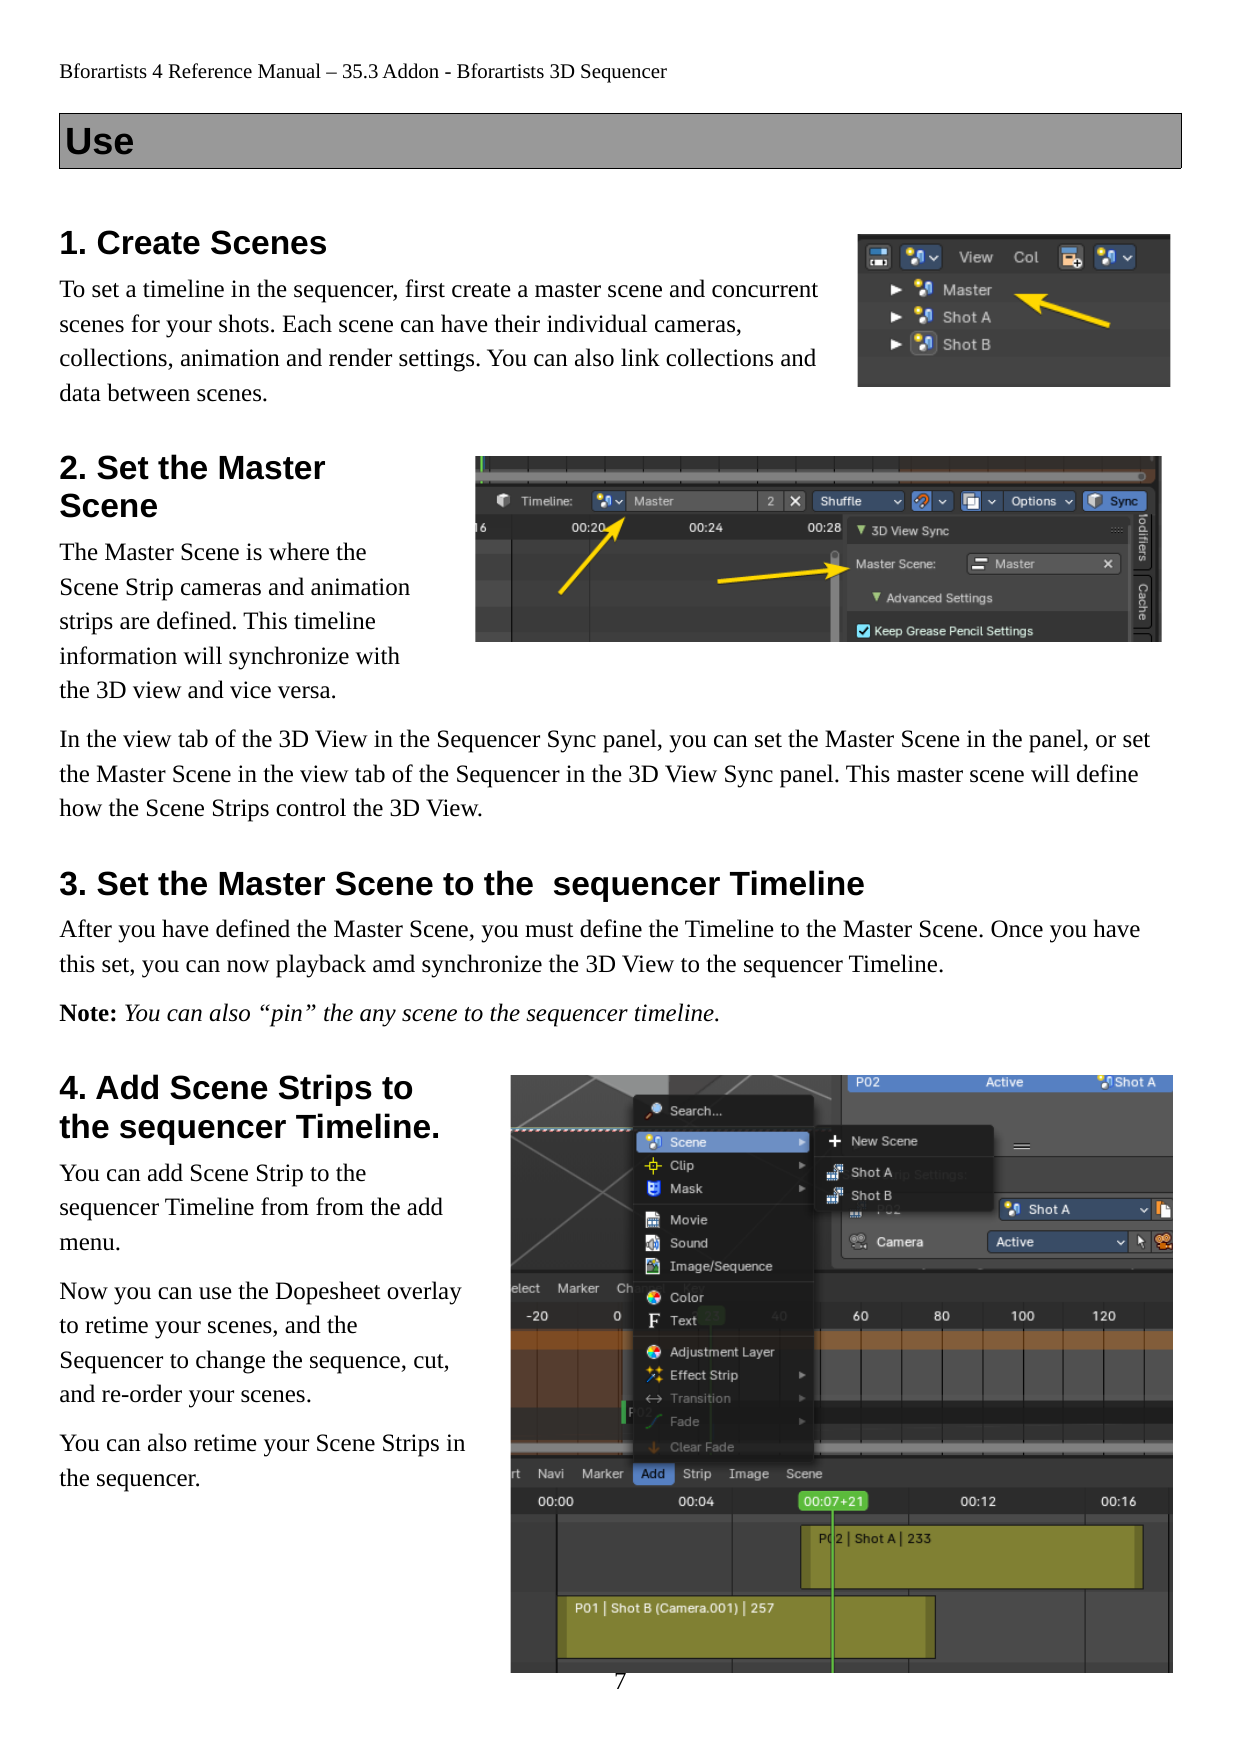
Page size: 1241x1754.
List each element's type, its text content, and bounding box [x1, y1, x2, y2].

subtitle 4. Add Scene Strips to the sequencer Timeline. [59, 1068, 1181, 1145]
picture [510, 1075, 1173, 1673]
text To set a timeline in the sequencer, first create a master scene and concurrent scenes for your shots. Each scene can have their individual cameras, collections, animation and render settings. You can also link collections and data between scenes. [59, 274, 1181, 407]
subtitle 1. Create Scenes [59, 223, 1181, 262]
text You can also retime your Scene Strips in the sequencer. [59, 1428, 510, 1491]
picture [857, 234, 1171, 387]
subtitle 2. Set the Master Scene [59, 448, 1181, 525]
subtitle 3. Set the Master Scene to the sequencer Timeline [59, 863, 1181, 902]
table_header Use [60, 114, 1181, 168]
text The Master Scene is where the Scene Strip cameras and animation strips are defined. This timeline information will synchronize with the 3D view and vice versa. [59, 537, 1181, 704]
text Now you can use the Dopesheet overlay to retime your scenes, and the Sequencer to change the sequence, cut, and re-order your scenes. [59, 1276, 510, 1408]
text In the view tab of the 3D View in the Sequencer Sync panel, you can set the Master Scene in the panel, or set the Master Scene in the view tab of the Sequencer in the 3D View Sync panel. This master scene will define how the Scene Strips control the 3D View. [59, 724, 1181, 822]
picture [475, 456, 1162, 642]
text After you have defined the Master Scene, you must define the Timeline to the Master Scene. Once you have this set, you can now playback amd synchronize the 3D View to the sequencer Timeline. [59, 914, 1181, 978]
text You can add Scene Strip to the sequencer Timeline from from the add menu. [59, 1158, 510, 1255]
text Note: You can also “pin” the any scene to the sequencer timeline. [59, 998, 1181, 1027]
